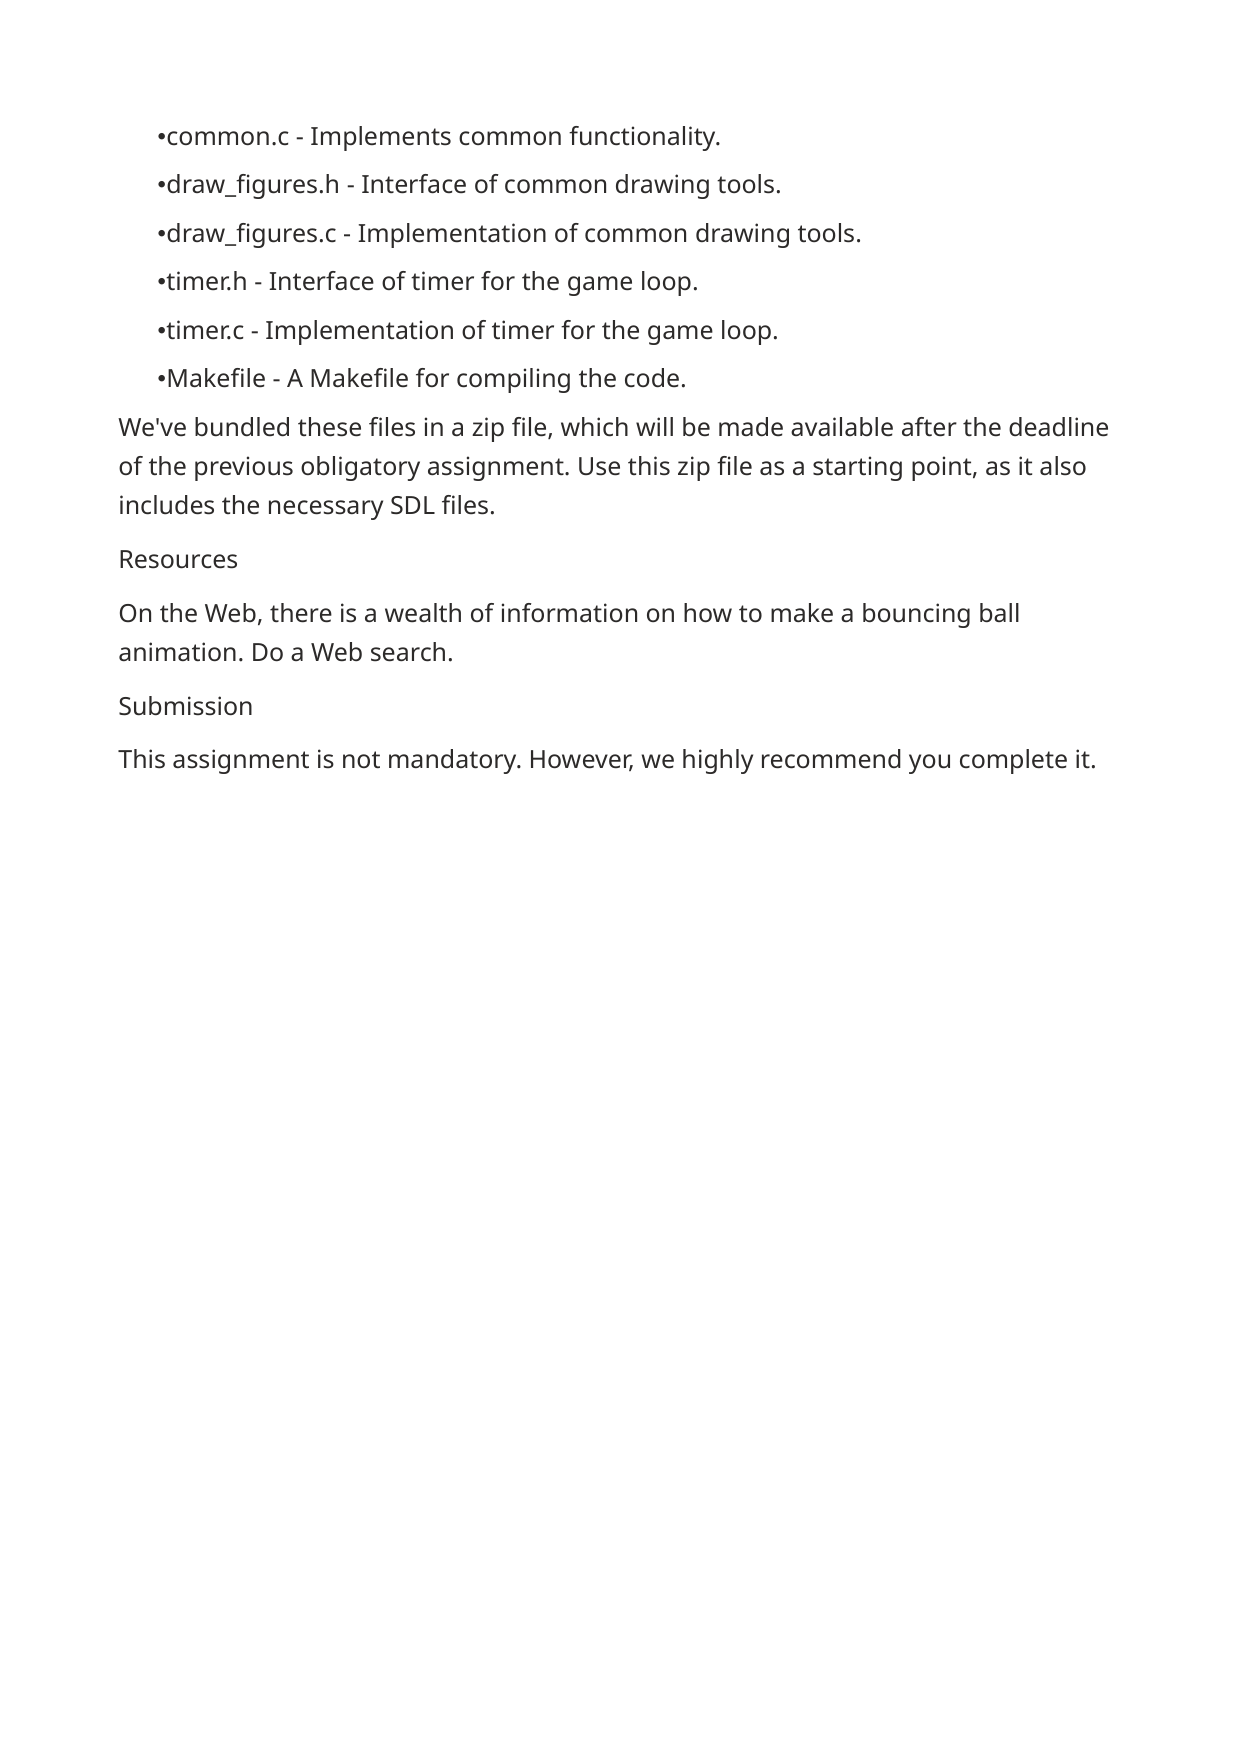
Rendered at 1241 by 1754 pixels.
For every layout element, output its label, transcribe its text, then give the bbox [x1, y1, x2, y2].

text On the Web, there is a wealth of information on how to make a bouncing ball animation. Do a Web search. [118, 595, 1122, 668]
list timer.c - Implementation of timer for the game loop. [118, 312, 1122, 346]
list common.c - Implements common functionality. [118, 118, 1122, 152]
text We've bundled these files in a zip file, which will be made available after the deadline of the previous obligatory assignment. Use this zip file as a starting point, as it also includes the necessary SDL files. [118, 409, 1122, 522]
list draw_figures.h - Interface of common drawing tools. [118, 167, 1122, 201]
list draw_figures.c - Implementation of common drawing tools. [118, 215, 1122, 249]
list timer.h - Interface of timer for the game loop. [118, 264, 1122, 298]
text Resources [118, 541, 1122, 576]
list Makefile - A Makefile for compiling the code. [118, 361, 1122, 395]
text Submission [118, 688, 1122, 722]
text This assignment is not mandatory. However, we highly recommend you complete it. [118, 742, 1122, 776]
